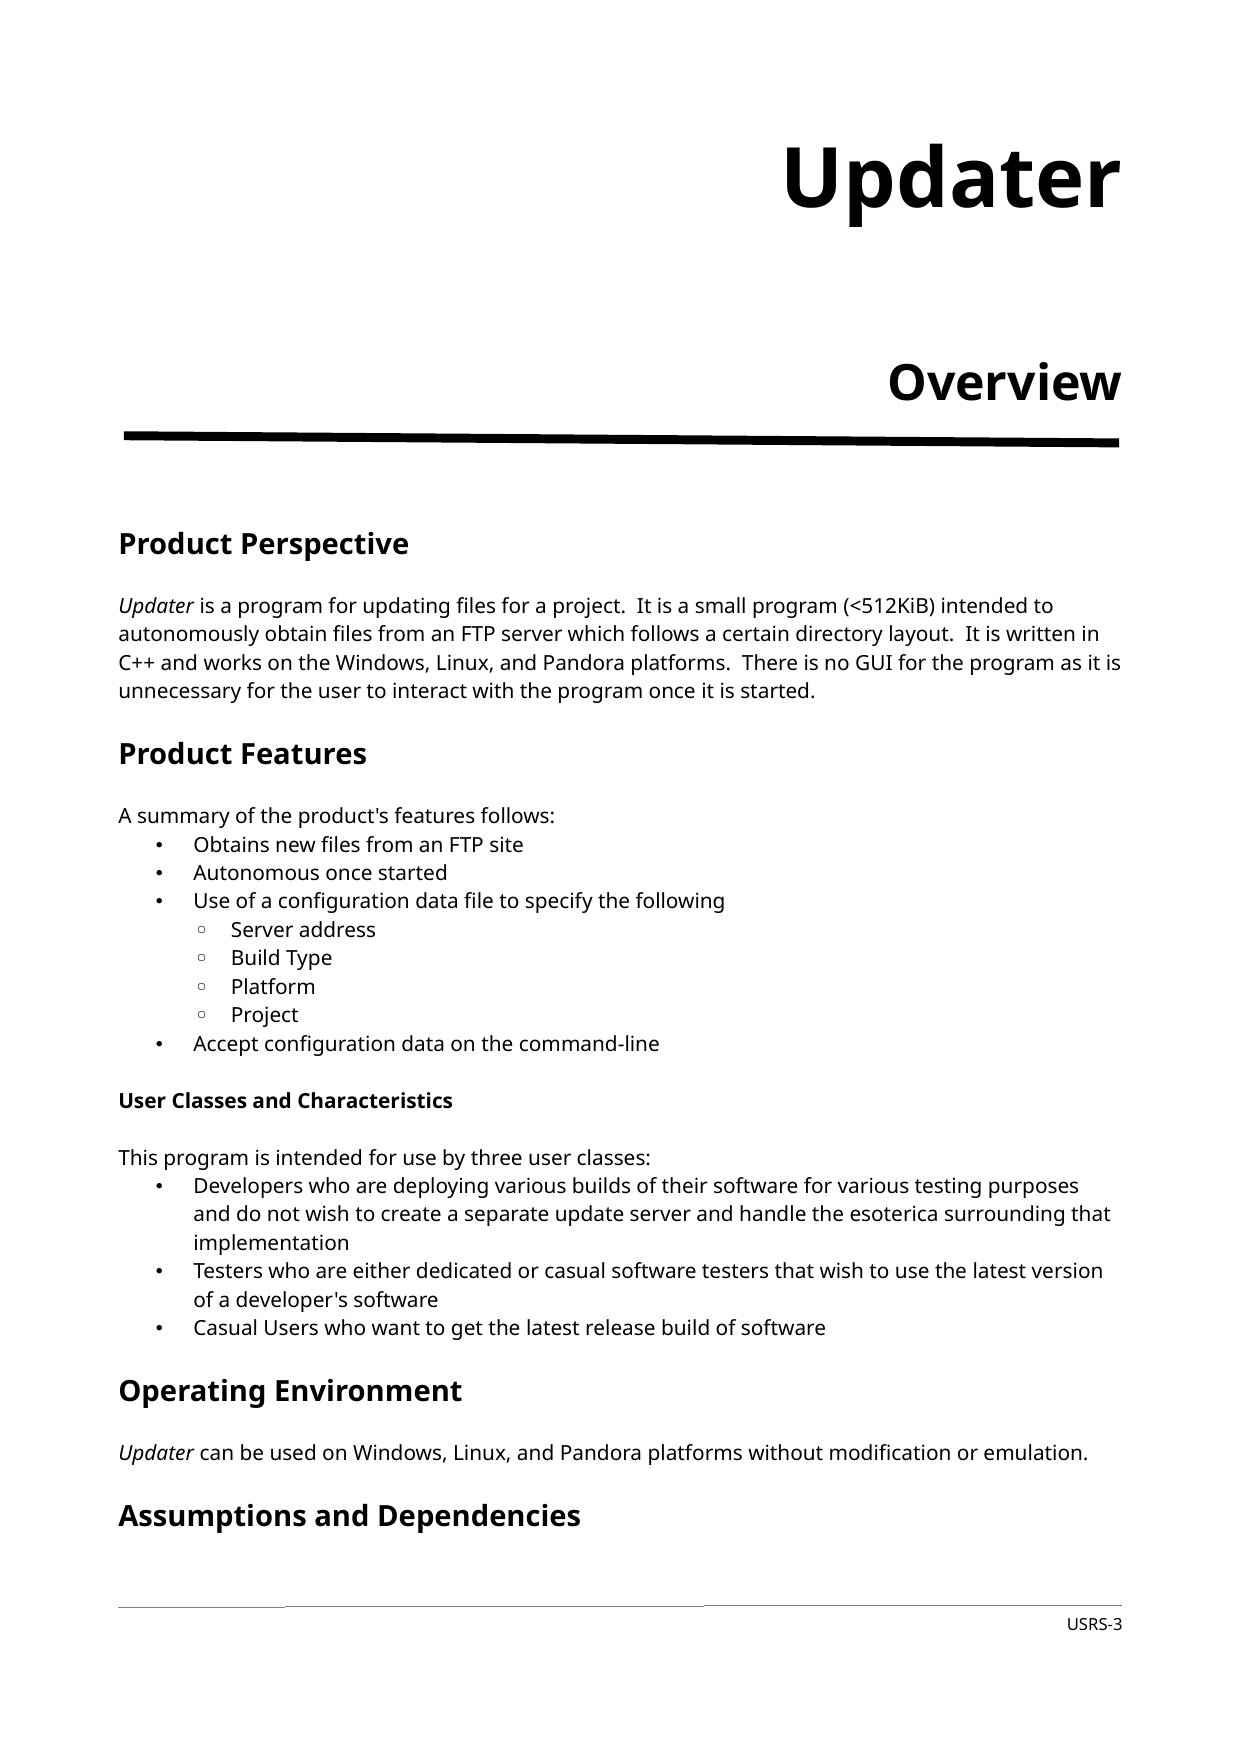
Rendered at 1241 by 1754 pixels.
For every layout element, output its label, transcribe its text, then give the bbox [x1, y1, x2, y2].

list Developers who are deploying various builds of their software for various testing purposes and do not wish to create a separate update server and handle the esoterica surrounding that implementation [156, 1171, 1122, 1256]
list Platform [193, 972, 1122, 1000]
list Testers who are either dedicated or casual software testers that wish to use the latest version of a developer's software [156, 1256, 1122, 1313]
text Assumptions and Dependencies [118, 1495, 1122, 1535]
list Obtains new files from an FTP site [156, 830, 1122, 858]
list Autonomous once started [156, 858, 1122, 887]
text Updater is a program for updating files for a project. It is a small program (<512KiB) intended to autonomously obtain files from an FTP server which follows a certain directory layout. It is written in C++ and works on the Windows, Linux, and Pandora platforms. There is no GUI for the program as it is unnecessary for the user to interact with the program once it is started. [118, 591, 1122, 705]
list Project [193, 1000, 1122, 1029]
list Server address [193, 915, 1122, 943]
text Updater can be used on Windows, Linux, and Pandora platforms without modification or emulation. [118, 1438, 1122, 1467]
list Accept configuration data on the command-line [156, 1029, 1122, 1057]
text Product Perspective [118, 523, 1122, 563]
text Product Features [118, 733, 1122, 773]
text A summary of the product's features follows: [118, 801, 1122, 830]
list Casual Users who want to get the latest release build of software [156, 1313, 1122, 1342]
text Operating Environment [118, 1370, 1122, 1410]
list Use of a configuration data file to specify the following [156, 887, 1122, 915]
list Build Type [193, 943, 1122, 972]
title Overview [118, 347, 1122, 415]
text This program is intended for use by three user classes: [118, 1143, 1122, 1171]
text User Classes and Characteristics [118, 1086, 1122, 1114]
